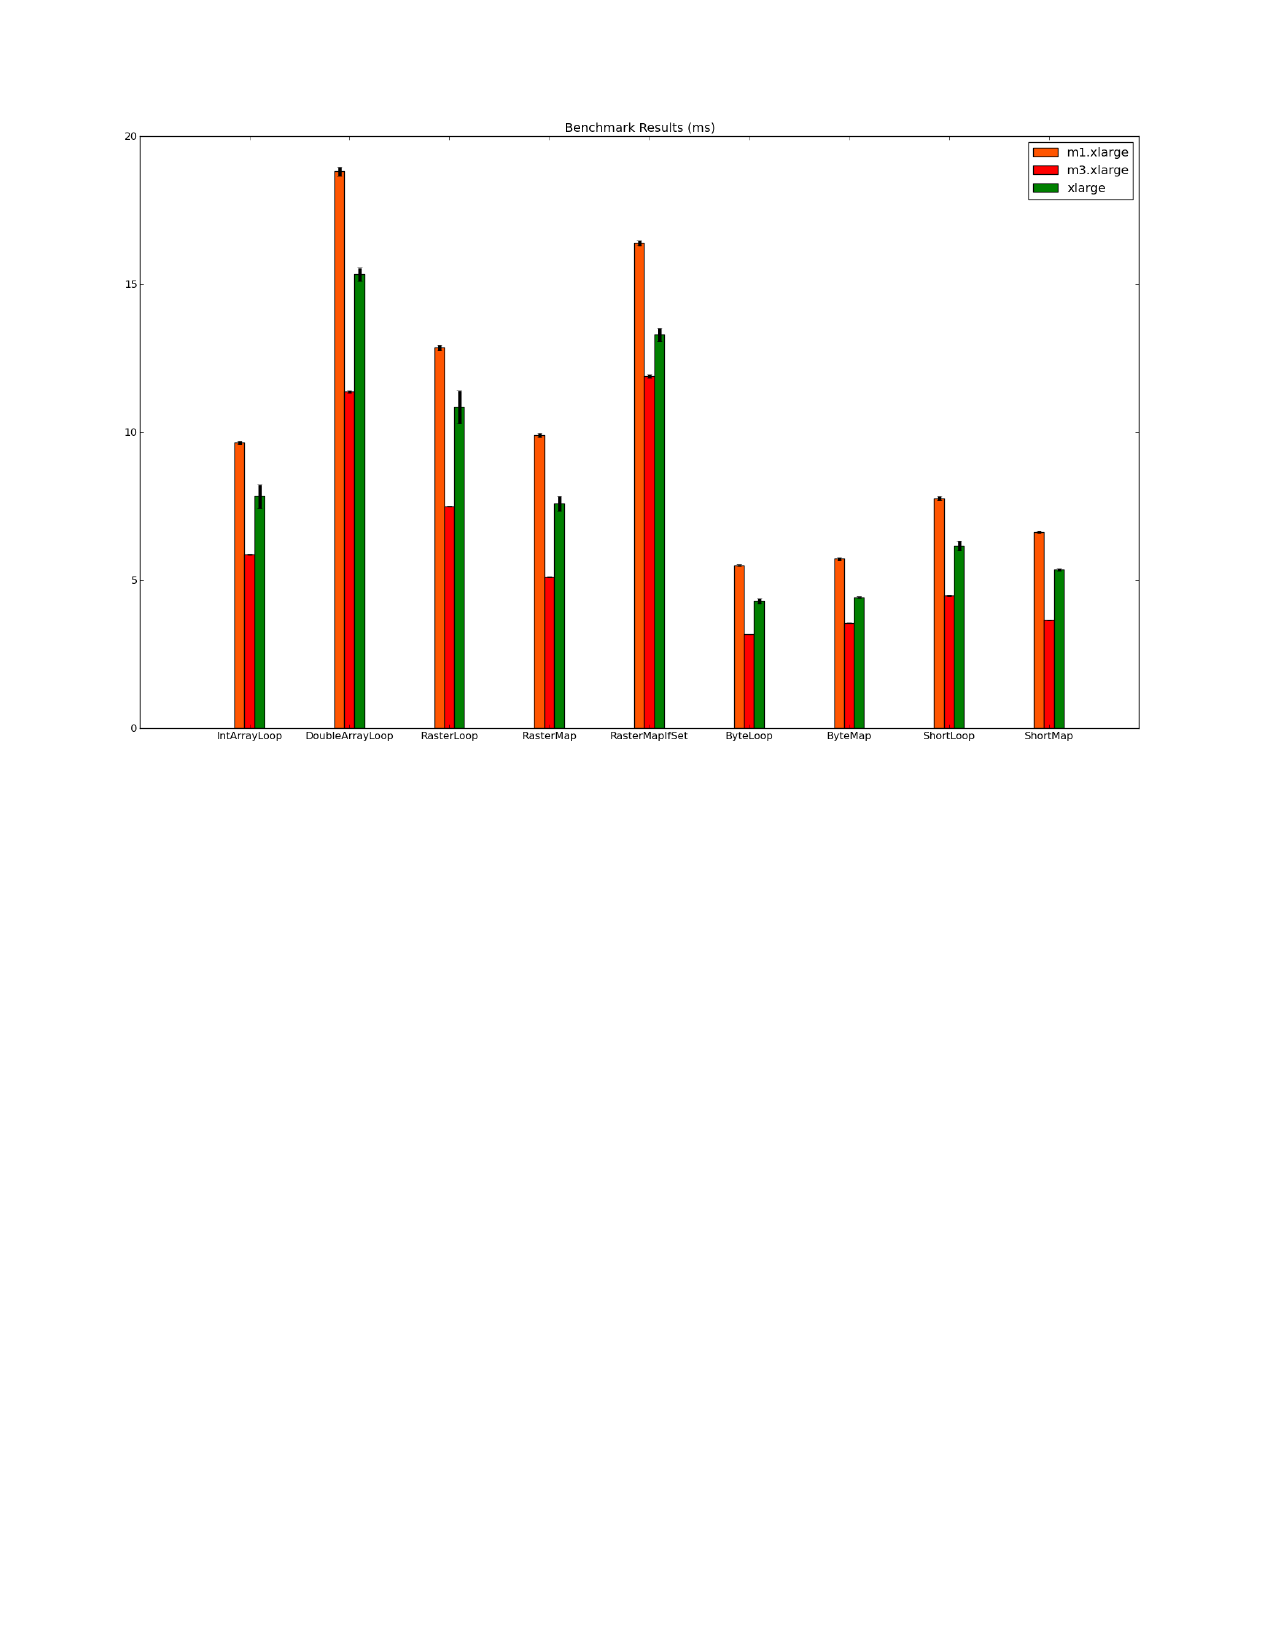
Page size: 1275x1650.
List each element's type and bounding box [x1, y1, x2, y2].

picture [118, 118, 1157, 745]
